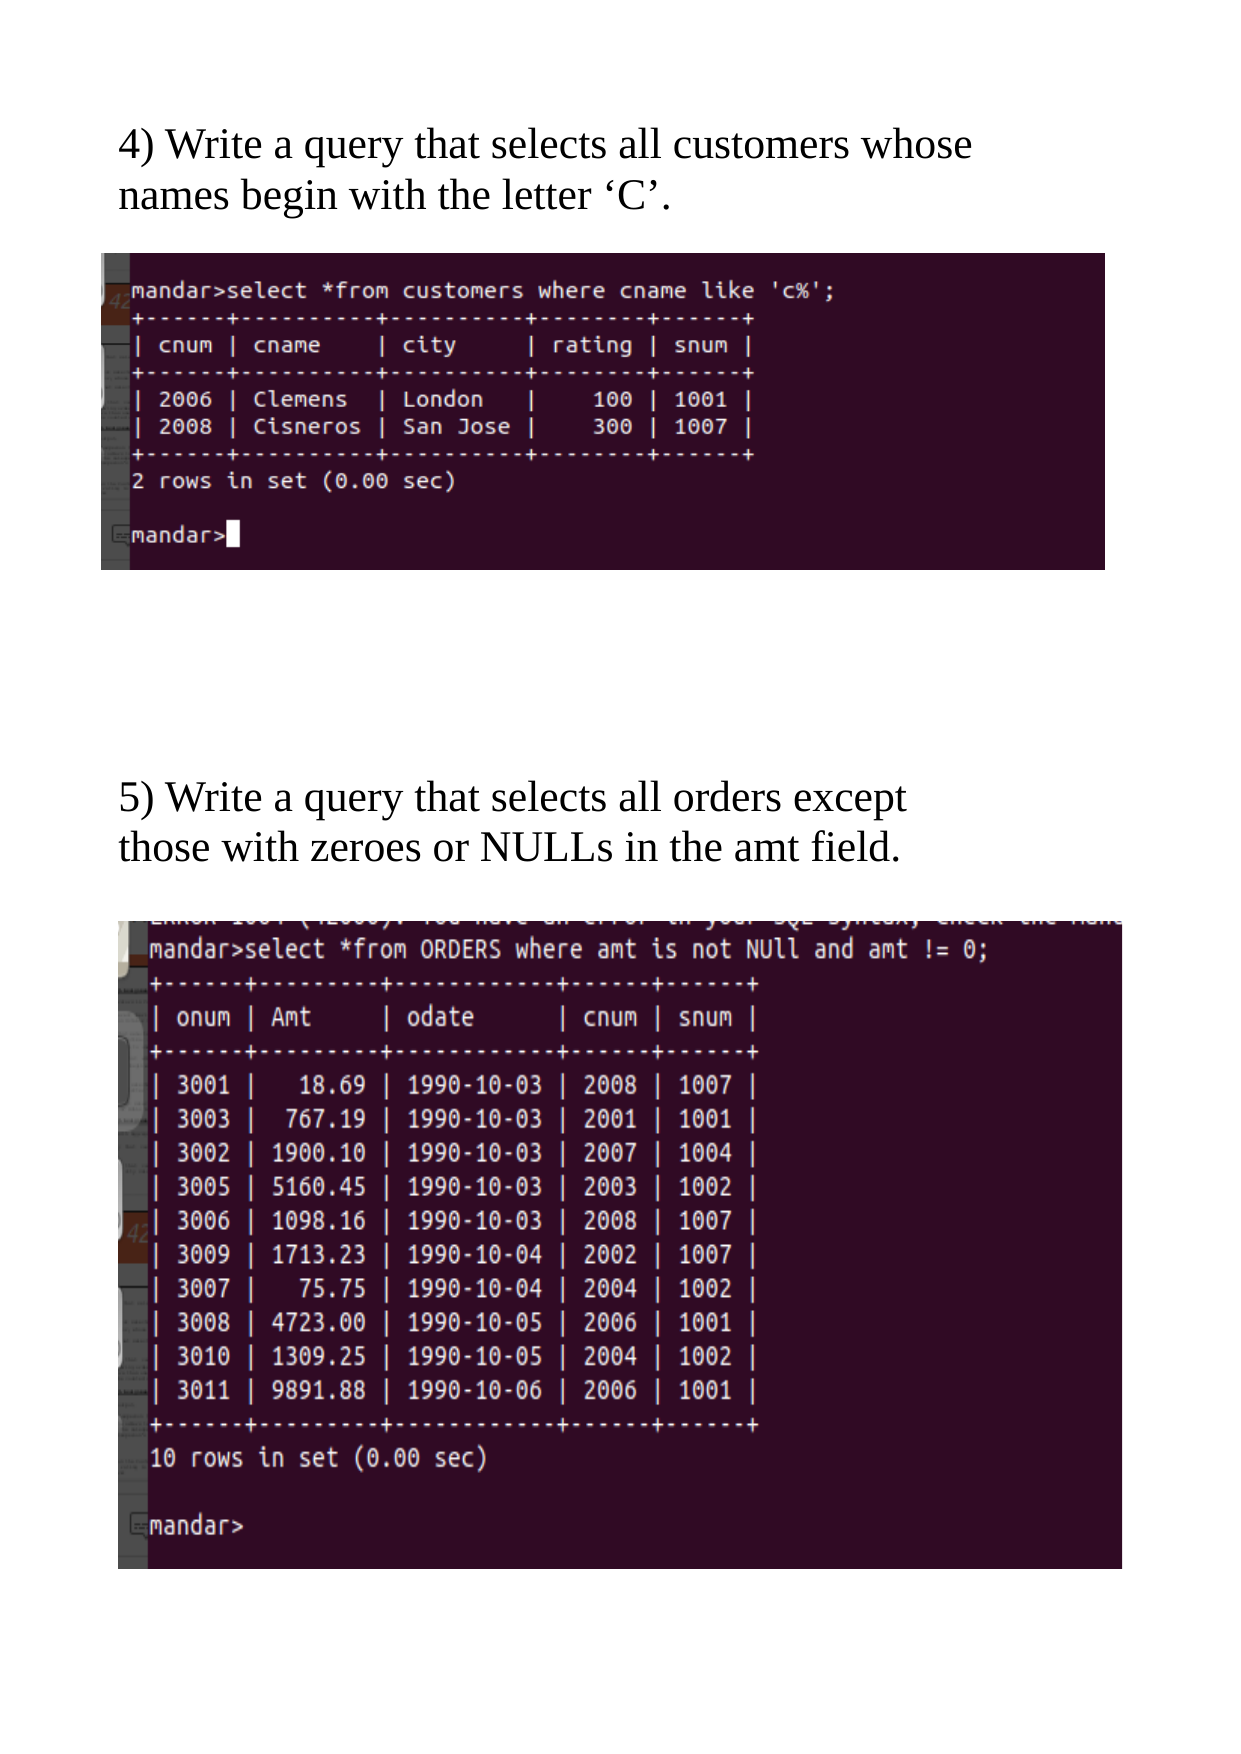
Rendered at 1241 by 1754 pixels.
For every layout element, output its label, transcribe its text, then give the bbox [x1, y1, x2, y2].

text 4) Write a query that selects all customers whose [118, 118, 1122, 168]
text 5) Write a query that selects all orders except [118, 771, 1122, 821]
picture [118, 921, 1123, 1569]
text those with zeroes or NULLs in the amt field. [118, 821, 1122, 871]
text names begin with the letter ‘C’. [118, 168, 1122, 219]
picture [101, 253, 1105, 570]
